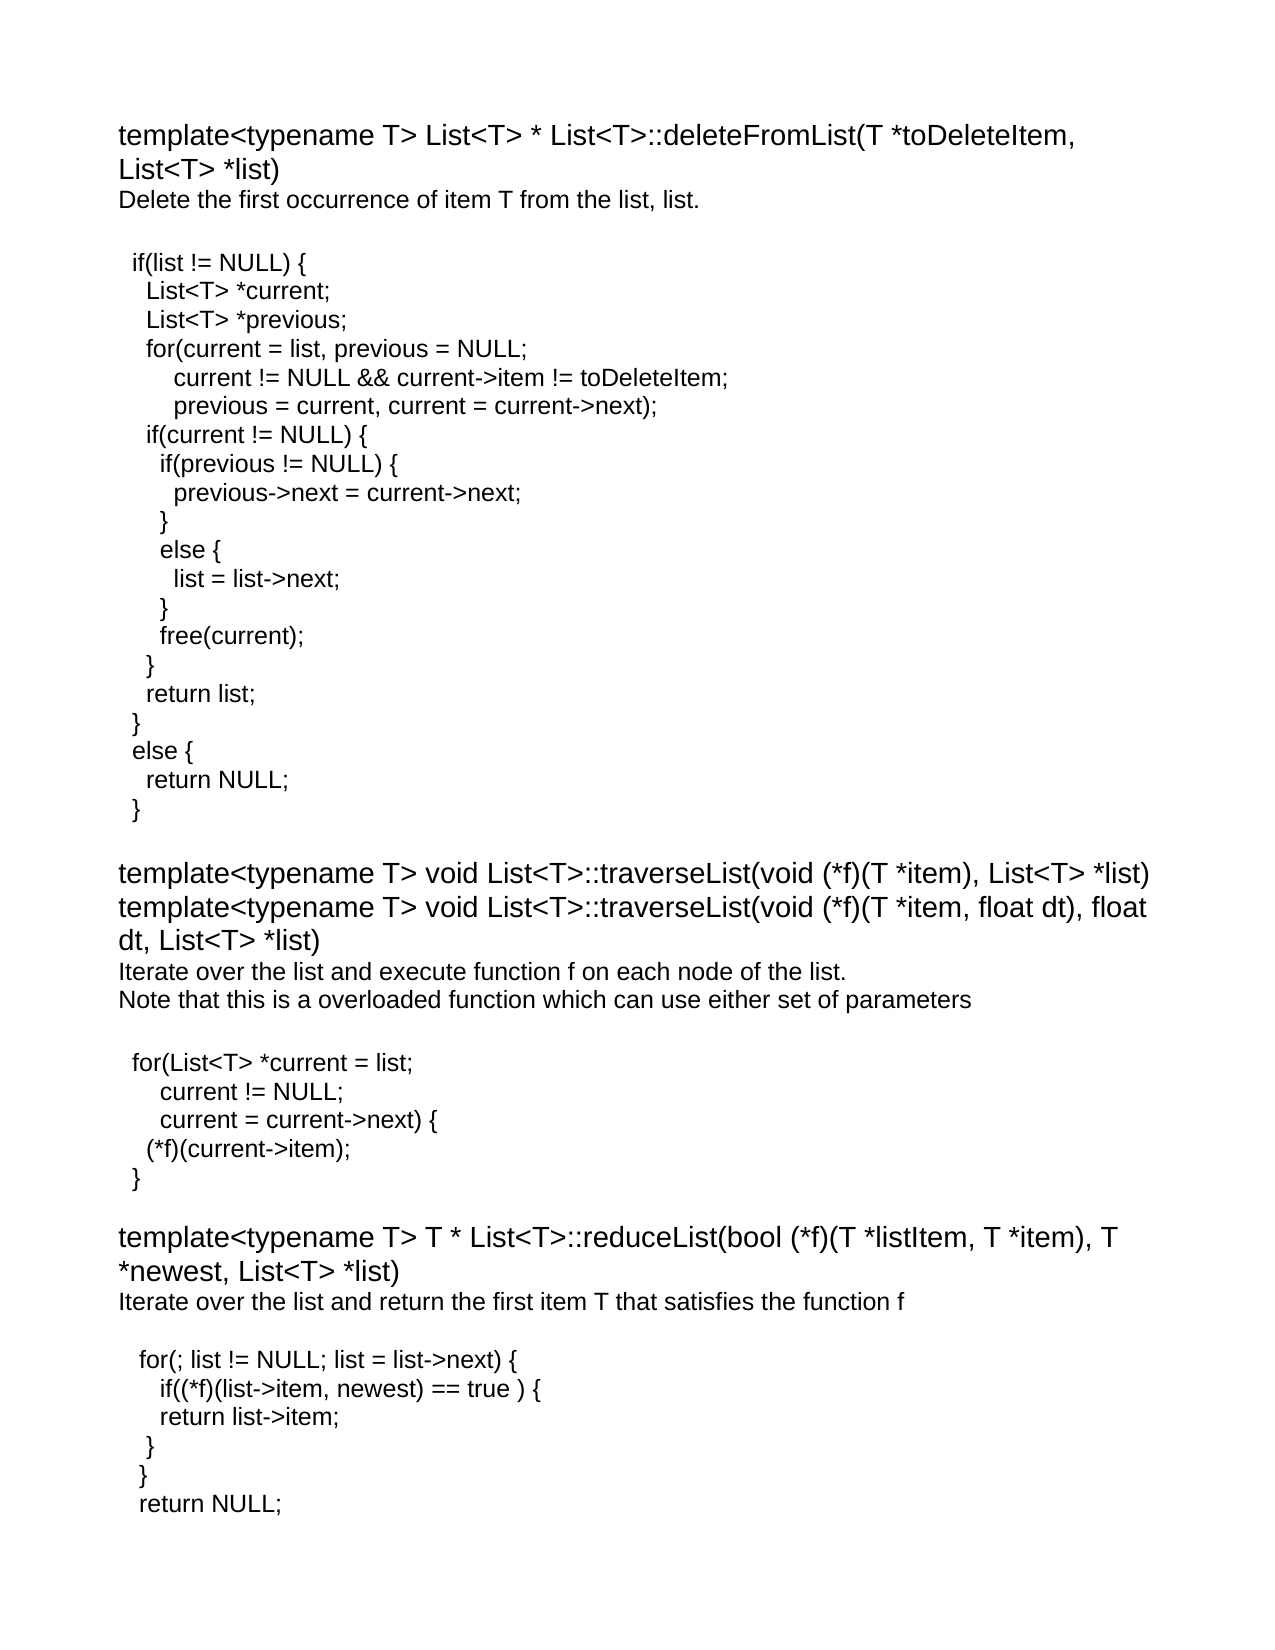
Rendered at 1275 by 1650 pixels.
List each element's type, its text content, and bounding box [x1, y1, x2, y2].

text (*f)(current->item); [118, 1134, 1157, 1163]
text } [118, 794, 1157, 822]
text previous = current, current = current->next); [118, 391, 1157, 420]
text Delete the first occurrence of item T from the list, list. [118, 185, 1157, 214]
text current = current->next) { [118, 1105, 1157, 1134]
text } [118, 1460, 1157, 1488]
text for(List<T> *current = list; [118, 1048, 1157, 1076]
text template<typename T> void List<T>::traverseList(void (*f)(T *item, float dt), float dt, List<T> *list) [118, 889, 1157, 957]
text free(current); [118, 621, 1157, 650]
text current != NULL && current->item != toDeleteItem; [118, 362, 1157, 391]
text if(previous != NULL) { [118, 449, 1157, 477]
text } [118, 592, 1157, 621]
text template<typename T> T * List<T>::reduceList(bool (*f)(T *listItem, T *item), T *newest, List<T> *list) [118, 1220, 1157, 1287]
text if(current != NULL) { [118, 420, 1157, 449]
text for(current = list, previous = NULL; [118, 334, 1157, 362]
text if((*f)(list->item, newest) == true ) { [118, 1373, 1157, 1402]
text List<T> *previous; [118, 305, 1157, 334]
text return list->item; [118, 1402, 1157, 1431]
text } [118, 506, 1157, 535]
text } [118, 650, 1157, 679]
text } [118, 1163, 1157, 1191]
text return NULL; [118, 1488, 1157, 1517]
text Iterate over the list and execute function f on each node of the list. [118, 957, 1157, 985]
text List<T> *current; [118, 276, 1157, 305]
text } [118, 1431, 1157, 1460]
text list = list->next; [118, 564, 1157, 592]
text else { [118, 535, 1157, 564]
text } [118, 707, 1157, 736]
text template<typename T> void List<T>::traverseList(void (*f)(T *item), List<T> *list) [118, 856, 1157, 889]
text return list; [118, 679, 1157, 707]
text Iterate over the list and return the first item T that satisfies the function f [118, 1287, 1157, 1316]
text if(list != NULL) { [118, 247, 1157, 276]
text current != NULL; [118, 1076, 1157, 1105]
text Note that this is a overloaded function which can use either set of parameters [118, 985, 1157, 1014]
text template<typename T> List<T> * List<T>::deleteFromList(T *toDeleteItem, List<T> *list) [118, 118, 1157, 185]
text else { [118, 736, 1157, 765]
text for(; list != NULL; list = list->next) { [118, 1345, 1157, 1373]
text previous->next = current->next; [118, 477, 1157, 506]
text return NULL; [118, 765, 1157, 794]
